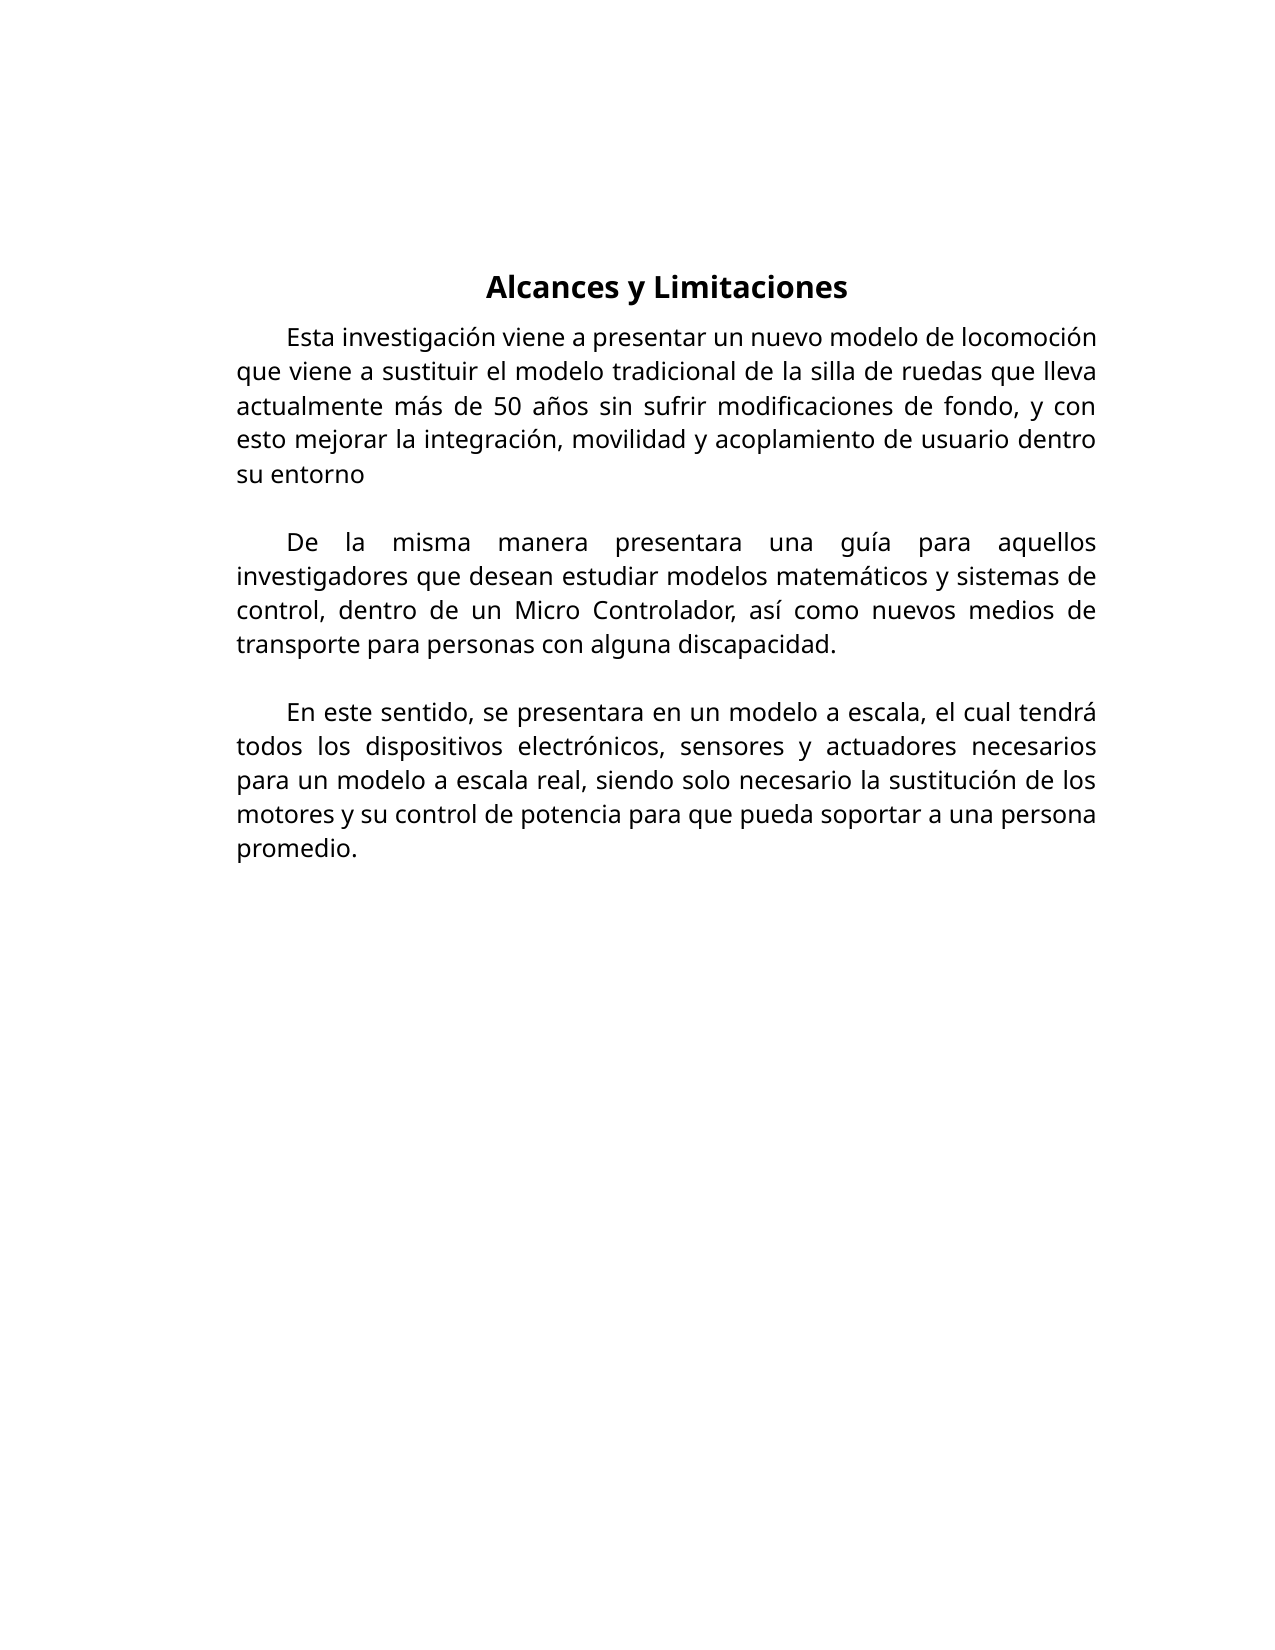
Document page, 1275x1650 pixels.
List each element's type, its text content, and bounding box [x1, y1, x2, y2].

text De la misma manera presentara una guía para aquellos investigadores que desean estudiar modelos matemáticos y sistemas de control, dentro de un Micro Controlador, así como nuevos medios de transporte para personas con alguna discapacidad. [236, 524, 1098, 661]
text En este sentido, se presentara en un modelo a escala, el cual tendrá todos los dispositivos electrónicos, sensores y actuadores necesarios para un modelo a escala real, siendo solo necesario la sustitución de los motores y su control de potencia para que pueda soportar a una persona promedio. [236, 695, 1098, 865]
subtitle Alcances y Limitaciones [236, 266, 1098, 307]
text Esta investigación viene a presentar un nuevo modelo de locomoción que viene a sustituir el modelo tradicional de la silla de ruedas que lleva actualmente más de 50 años sin sufrir modificaciones de fondo, y con esto mejorar la integración, movilidad y acoplamiento de usuario dentro su entorno [236, 320, 1098, 490]
